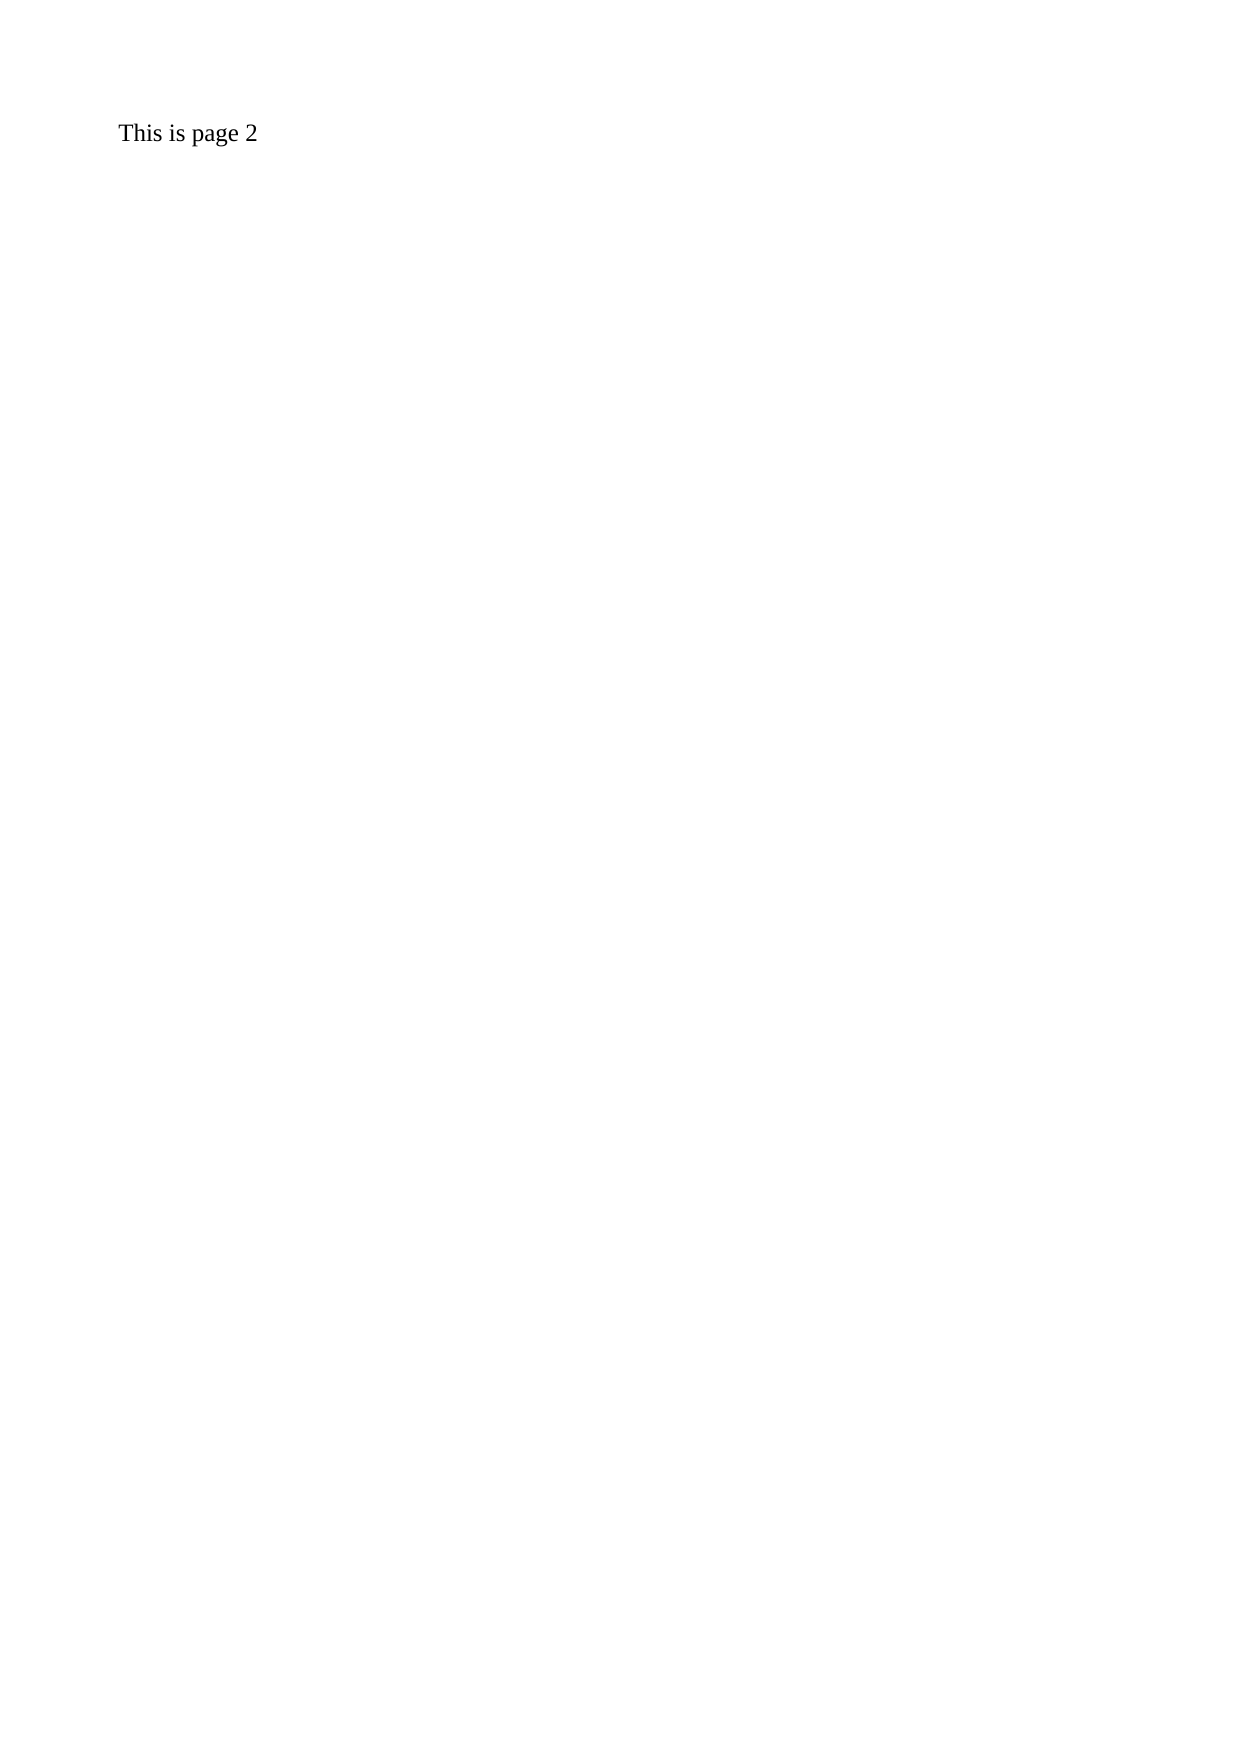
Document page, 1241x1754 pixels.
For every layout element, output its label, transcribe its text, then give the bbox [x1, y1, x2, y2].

text This is page 2 [118, 118, 1122, 147]
